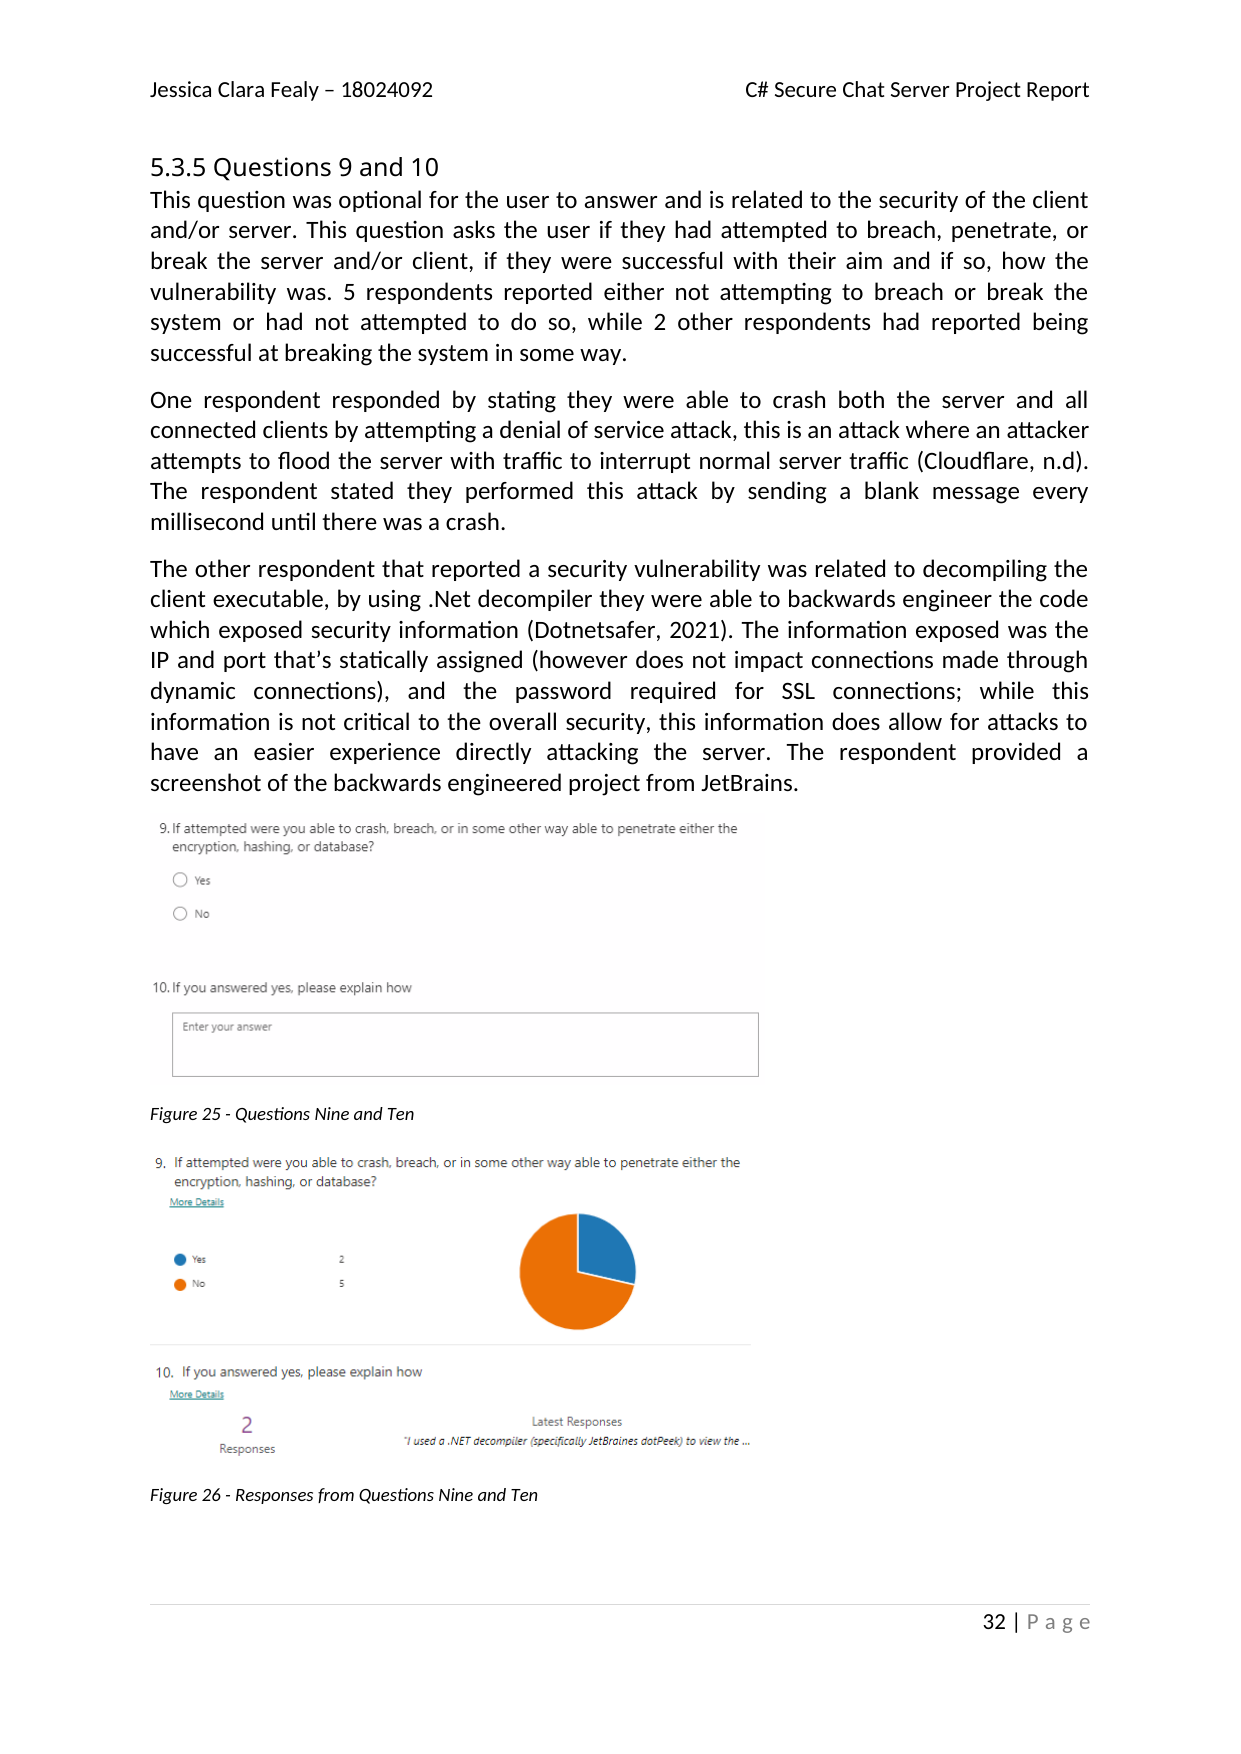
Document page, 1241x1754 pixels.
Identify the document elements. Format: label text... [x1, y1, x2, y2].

text One respondent responded by stating they were able to crash both the server and all connected clients by attempting a denial of service attack, this is an attack where an attacker attempts to flood the server with traffic to interrupt normal server traffic (Cloudflare, n.d). The respondent stated they performed this attack by sending a blank message every millisecond until there was a crash. [150, 384, 1090, 536]
text Figure 25 - Questions Nine and Ten [150, 1102, 1090, 1124]
text The other respondent that reported a security vulnerability was related to decompiling the client executable, by using .Net decompiler they were able to backwards engineer the code which exposed security information (Dotnetsafer, 2021). The information exposed was the IP and port that’s statically assigned (however does not impact connections made through dynamic connections), and the password required for SSL connections; while this information is not critical to the overall security, this information does allow for attacks to have an easier experience directly attacking the server. The respondent provided a screenshot of the backwards engineered project from JetBrains. [150, 553, 1090, 797]
text Figure 26 - Responses from Questions Nine and Ten [150, 1484, 1090, 1507]
text This question was optional for the user to answer and is related to the security of the client and/or server. This question asks the user if they had attempted to breach, penetrate, or break the server and/or client, if they were successful with their aim and if so, how the vulnerability was. 5 respondents reported either not attempting to breach or break the system or had not attempted to do so, while 2 other respondents had reported being successful at breaking the system in some way. [150, 184, 1090, 367]
subtitle 5.3.5 Questions 9 and 10 [150, 150, 1090, 184]
